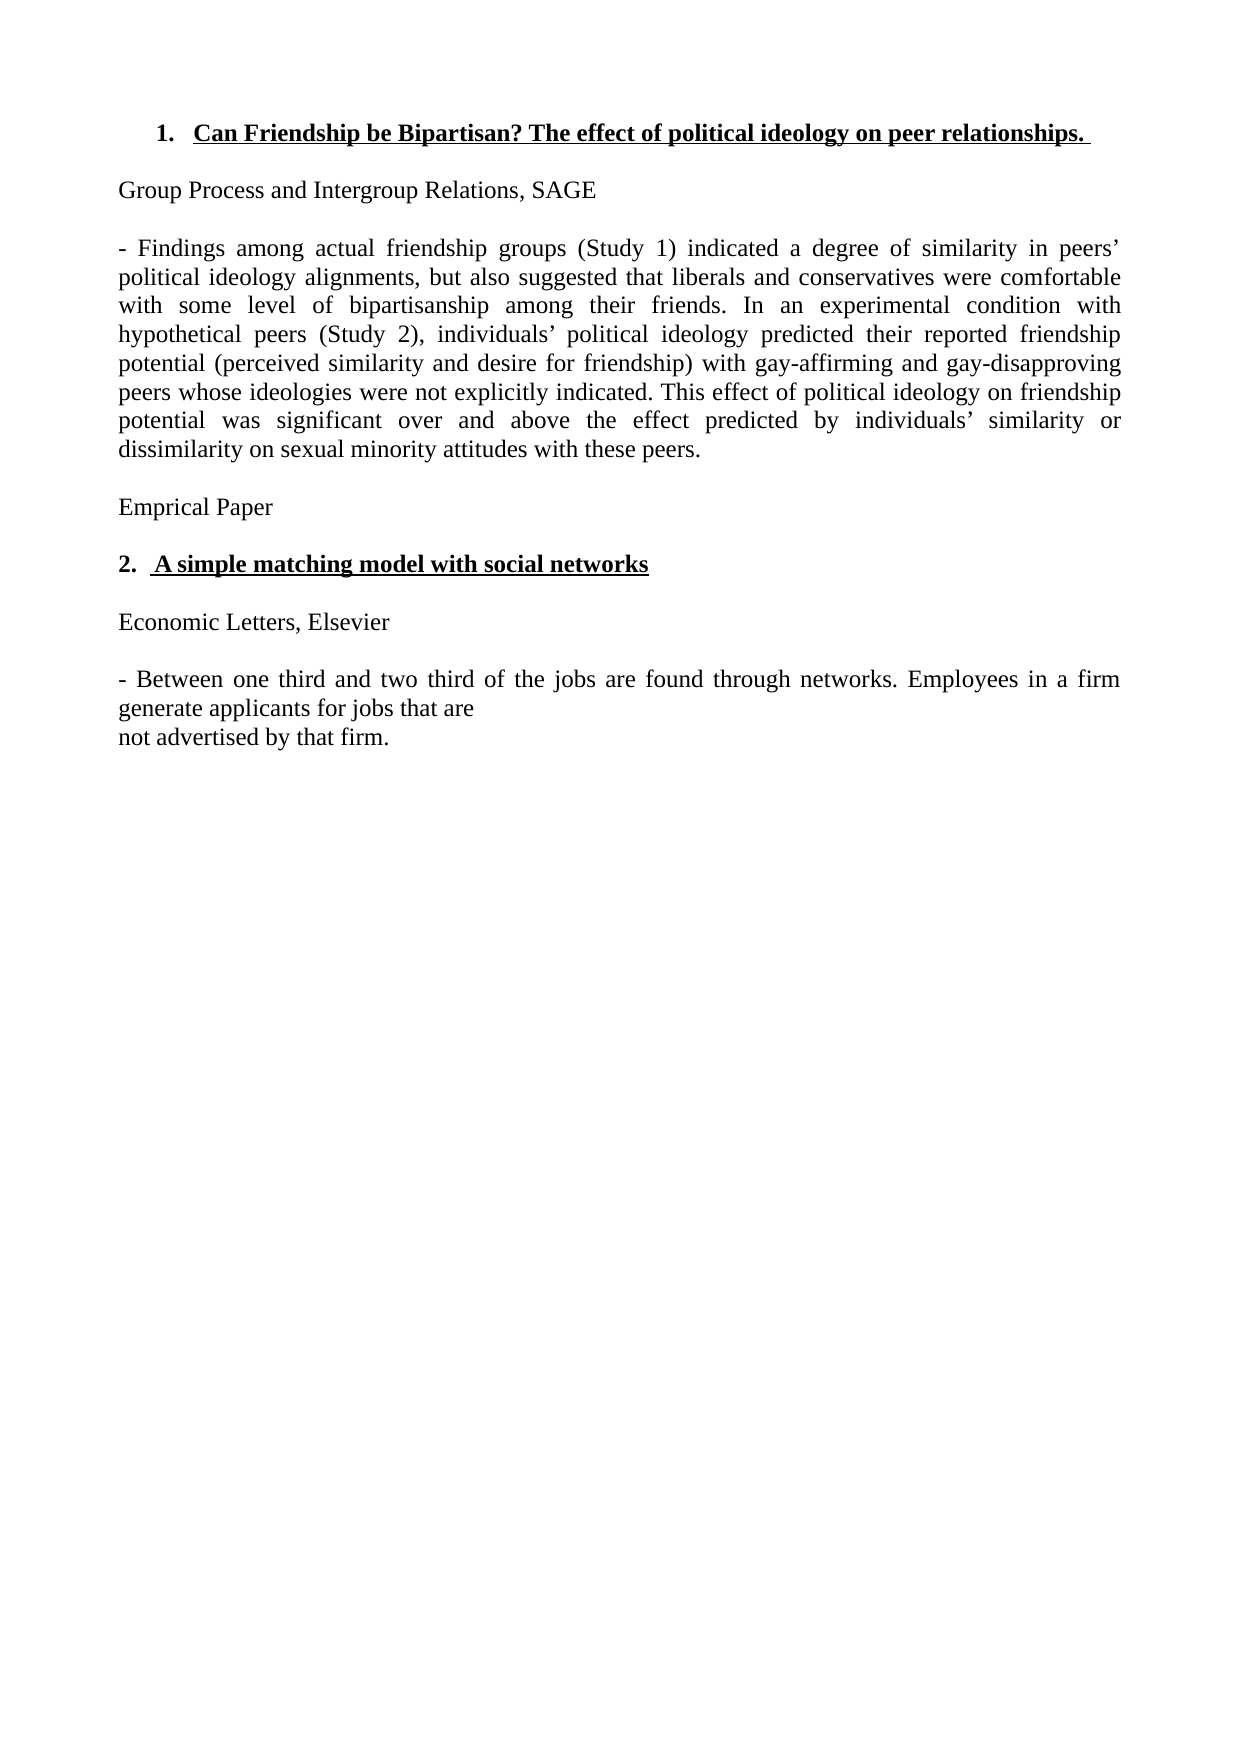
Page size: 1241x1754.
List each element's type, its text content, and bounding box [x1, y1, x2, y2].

text not advertised by that firm. [118, 722, 1122, 751]
list Can Friendship be Bipartisan? The effect of political ideology on peer relationships. [156, 118, 1122, 147]
text Emprical Paper [118, 492, 1122, 521]
text Group Process and Intergroup Relations, SAGE [118, 176, 1122, 204]
text 2. A simple matching model with social networks [118, 549, 1122, 578]
text Economic Letters, Elsevier [118, 607, 1122, 636]
text - Between one third and two third of the jobs are found through networks. Employees in a firm generate applicants for jobs that are [118, 664, 1122, 722]
text - Findings among actual friendship groups (Study 1) indicated a degree of similarity in peers’ political ideology alignments, but also suggested that liberals and conservatives were comfortable with some level of bipartisanship among their friends. In an experimental condition with hypothetical peers (Study 2), individuals’ political ideology predicted their reported friendship potential (perceived similarity and desire for friendship) with gay-affirming and gay-disapproving peers whose ideologies were not explicitly indicated. This effect of political ideology on friendship potential was significant over and above the effect predicted by individuals’ similarity or dissimilarity on sexual minority attitudes with these peers. [118, 233, 1122, 463]
